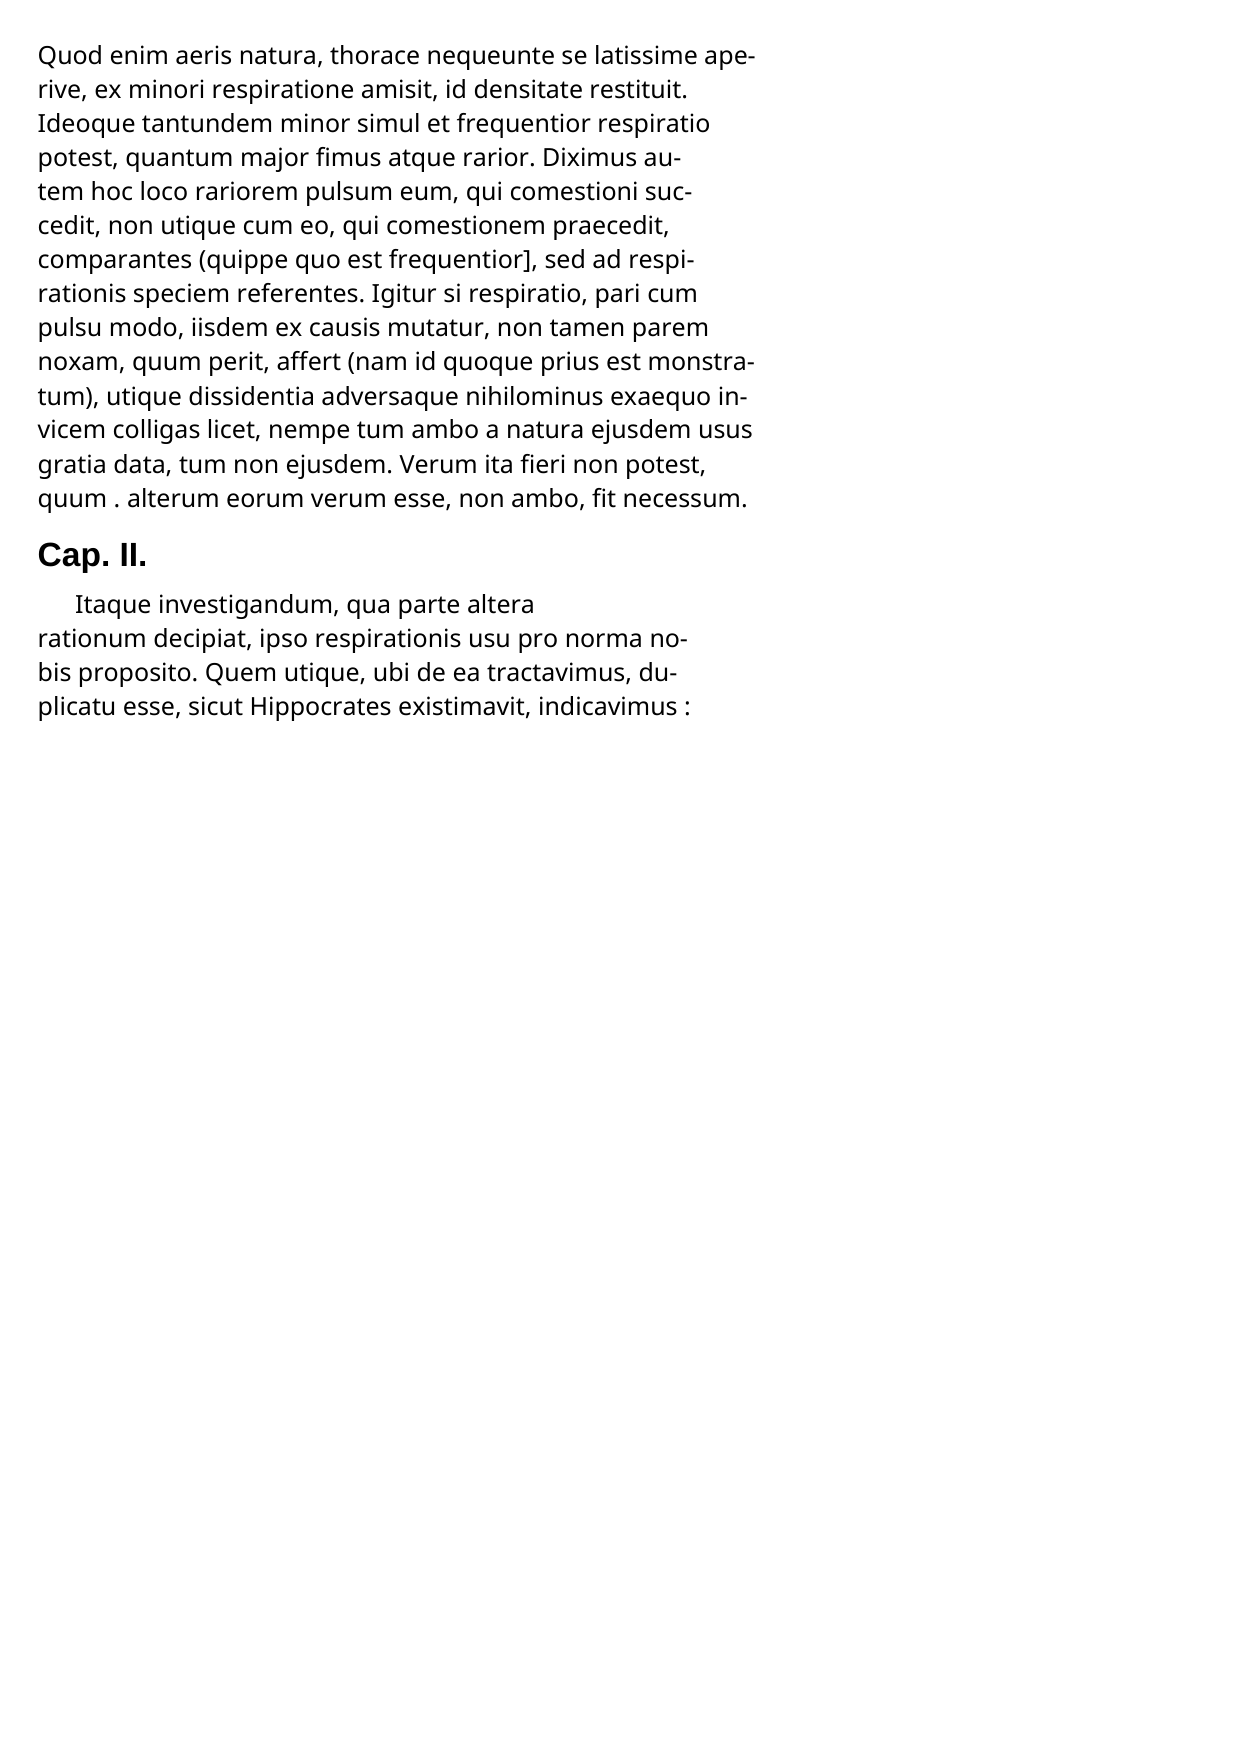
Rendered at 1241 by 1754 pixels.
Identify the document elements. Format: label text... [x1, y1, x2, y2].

subtitle Cap. II. [37, 535, 1203, 574]
text Quod enim aeris natura, thorace nequeunte se latissime ape- rive, ex minori respiratione amisit, id densitate restituit. Ideoque tantundem minor simul et frequentior respiratio potest, quantum major fimus atque rarior. Diximus au- tem hoc loco rariorem pulsum eum, qui comestioni suc- cedit, non utique cum eo, qui comestionem praecedit, comparantes (quippe quo est frequentior], sed ad respi- rationis speciem referentes. Igitur si respiratio, pari cum pulsu modo, iisdem ex causis mutatur, non tamen parem noxam, quum perit, affert (nam id quoque prius est monstra- tum), utique dissidentia adversaque nihilominus exaequo in- vicem colligas licet, nempe tum ambo a natura ejusdem usus gratia data, tum non ejusdem. Verum ita fieri non potest, quum . alterum eorum verum esse, non ambo, fit necessum. [37, 37, 1203, 514]
text Itaque investigandum, qua parte altera rationum decipiat, ipso respirationis usu pro norma no- bis proposito. Quem utique, ubi de ea tractavimus, du- plicatu esse, sicut Hippocrates existimavit, indicavimus : [37, 586, 1203, 723]
